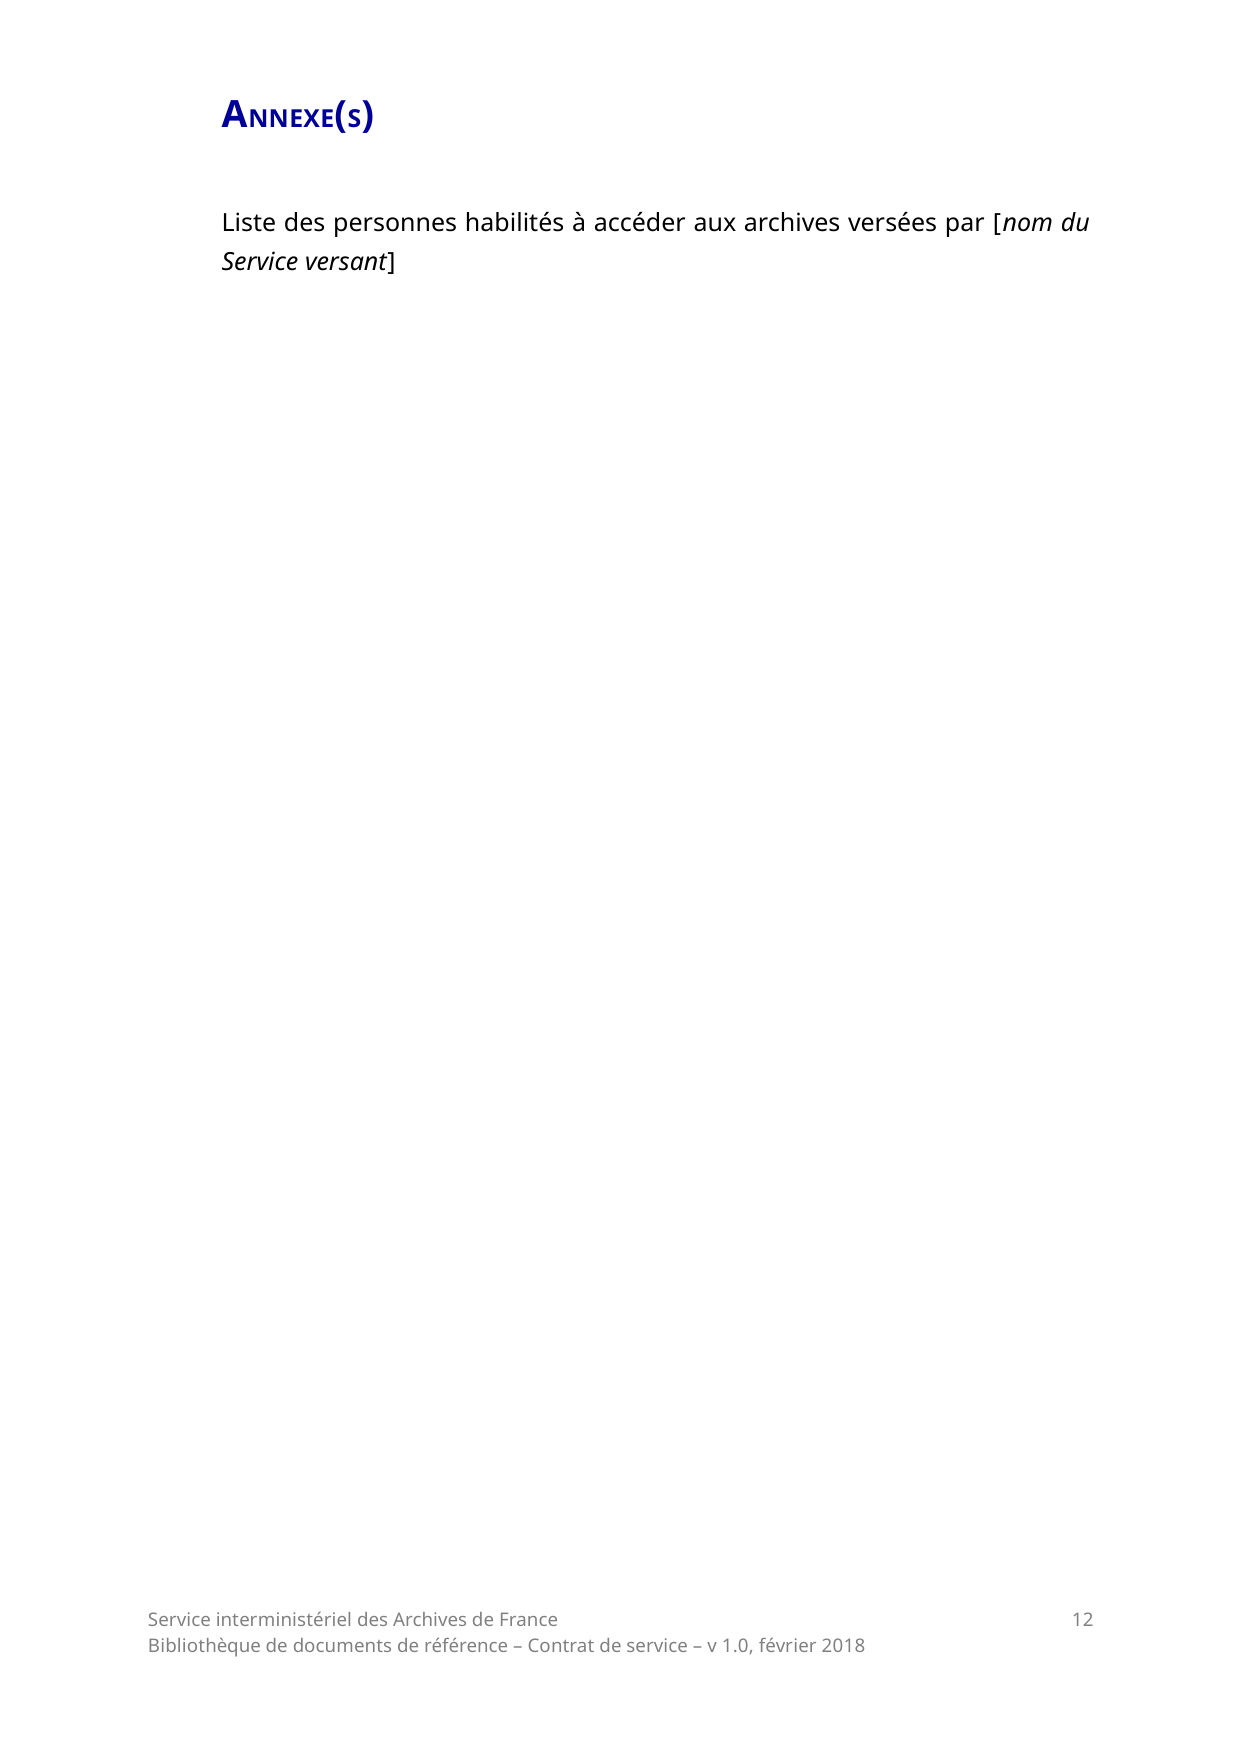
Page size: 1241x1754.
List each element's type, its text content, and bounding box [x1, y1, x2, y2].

text Liste des personnes habilités à accéder aux archives versées par [nom du Service versant] [221, 204, 1093, 277]
subtitle Annexe(s) [221, 87, 1093, 138]
